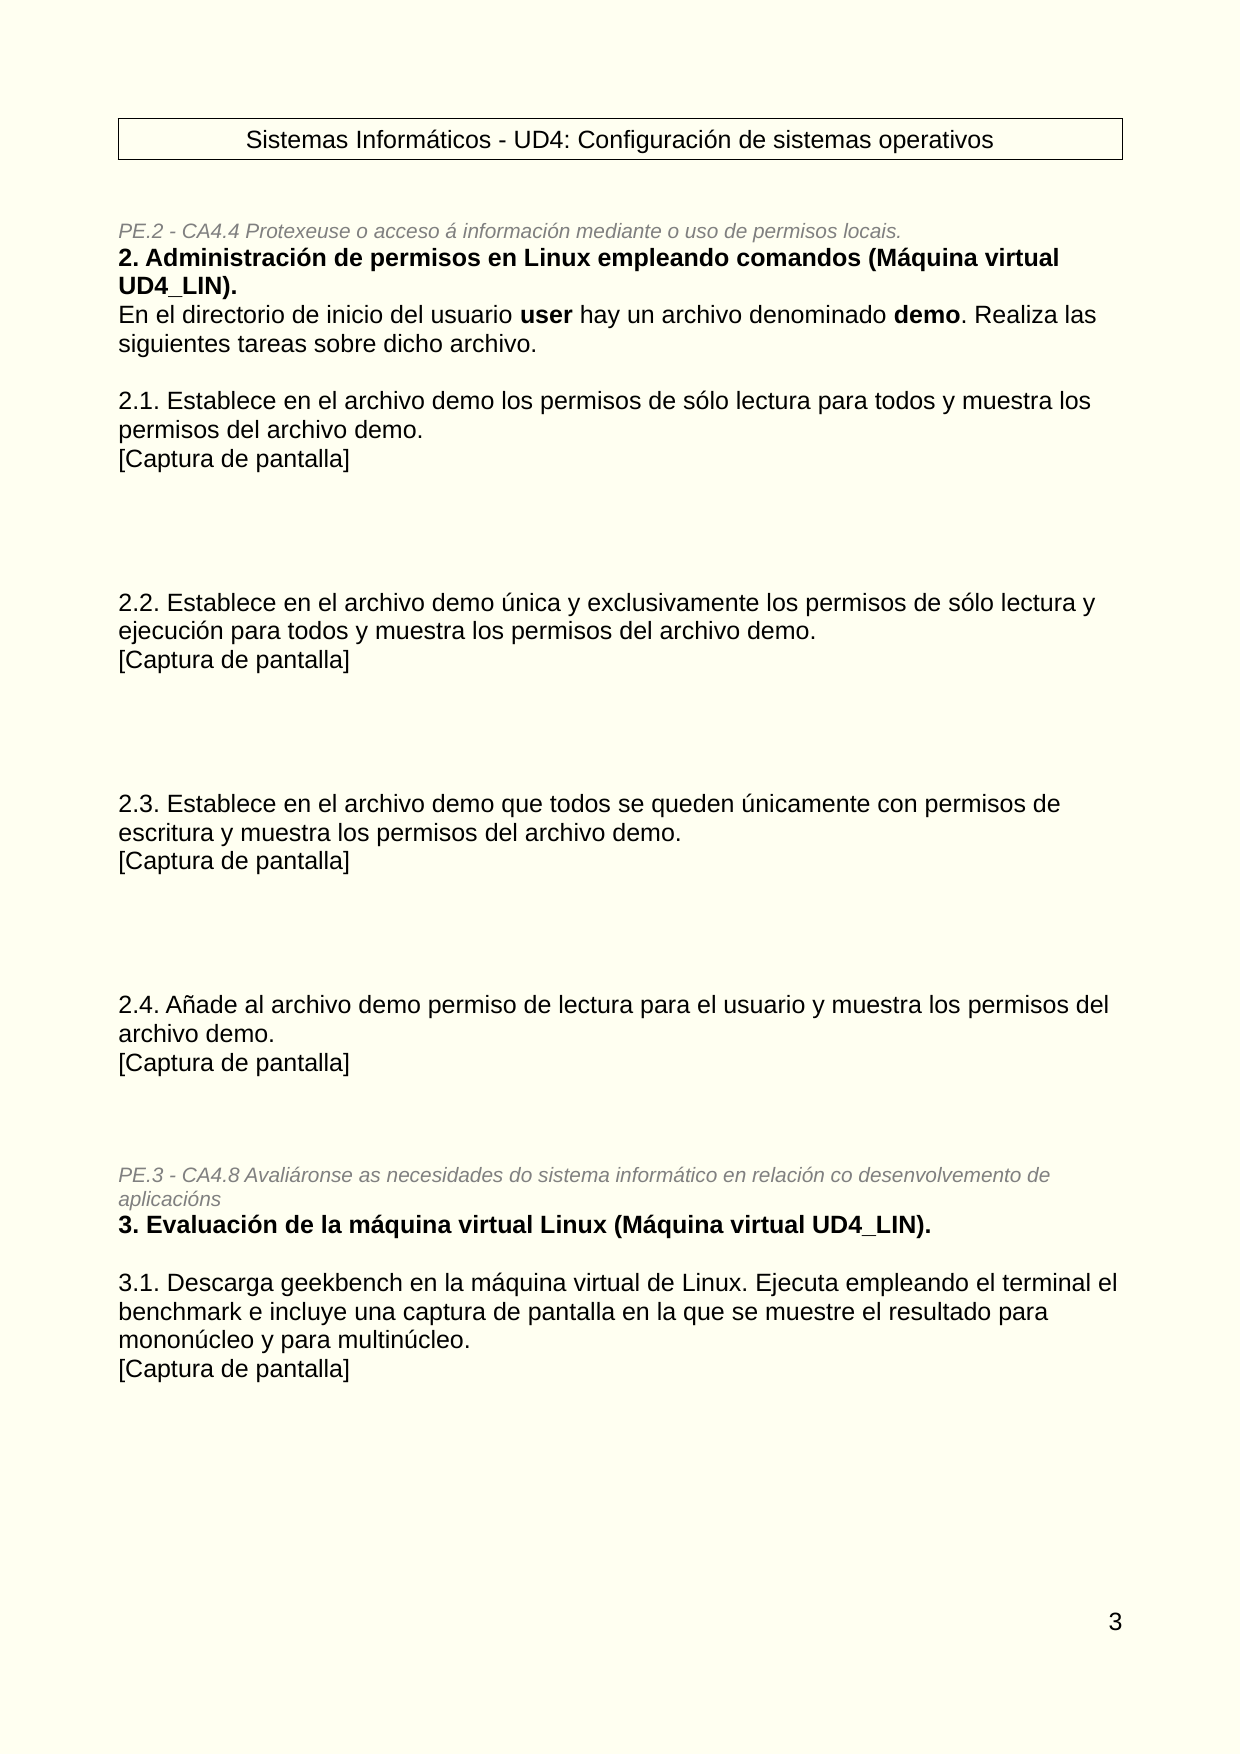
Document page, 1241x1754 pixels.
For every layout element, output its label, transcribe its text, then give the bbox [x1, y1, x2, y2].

text PE.3 - CA4.8 Avaliáronse as necesidades do sistema informático en relación co desenvolvemento de aplicacións [118, 1163, 1122, 1211]
text [Captura de pantalla] [118, 1354, 1122, 1383]
text 2. Administración de permisos en Linux empleando comandos (Máquina virtual UD4_LIN). [118, 243, 1122, 300]
text [Captura de pantalla] [118, 444, 1122, 473]
text 2.1. Establece en el archivo demo los permisos de sólo lectura para todos y muestra los permisos del archivo demo. [118, 386, 1122, 444]
text [Captura de pantalla] [118, 1048, 1122, 1076]
text [Captura de pantalla] [118, 645, 1122, 674]
text 3.1. Descarga geekbench en la máquina virtual de Linux. Ejecuta empleando el terminal el benchmark e incluye una captura de pantalla en la que se muestre el resultado para mononúcleo y para multinúcleo. [118, 1268, 1122, 1354]
text 2.3. Establece en el archivo demo que todos se queden únicamente con permisos de escritura y muestra los permisos del archivo demo. [118, 789, 1122, 846]
text 2.4. Añade al archivo demo permiso de lectura para el usuario y muestra los permisos del archivo demo. [118, 990, 1122, 1048]
text En el directorio de inicio del usuario user hay un archivo denominado demo. Realiza las siguientes tareas sobre dicho archivo. [118, 300, 1122, 358]
text 3. Evaluación de la máquina virtual Linux (Máquina virtual UD4_LIN). [118, 1211, 1122, 1239]
text 2.2. Establece en el archivo demo única y exclusivamente los permisos de sólo lectura y ejecución para todos y muestra los permisos del archivo demo. [118, 588, 1122, 645]
text [Captura de pantalla] [118, 846, 1122, 875]
text PE.2 - CA4.4 Protexeuse o acceso á información mediante o uso de permisos locais. [118, 219, 1122, 243]
